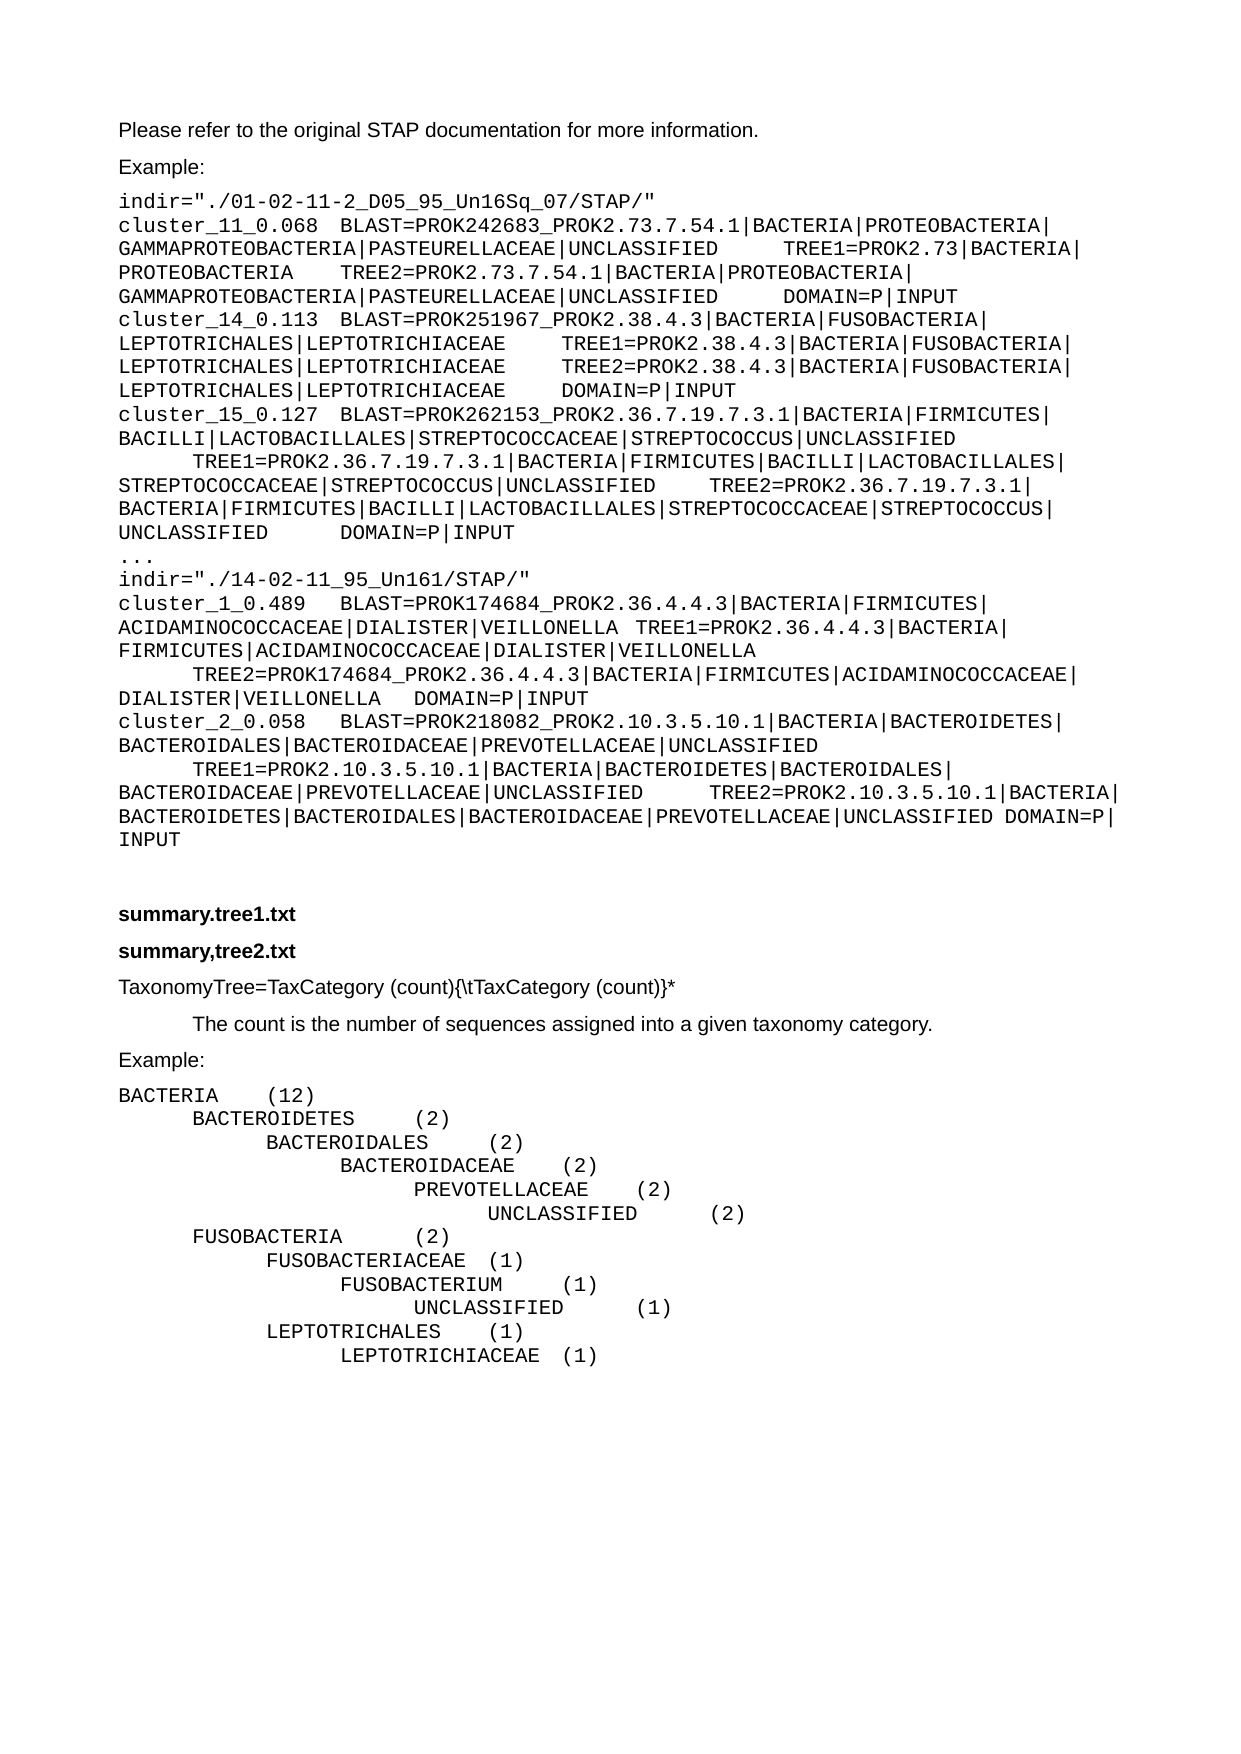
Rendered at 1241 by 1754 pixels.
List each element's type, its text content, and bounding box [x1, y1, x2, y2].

text Example: [118, 154, 1122, 178]
text summary,tree2.txt [118, 938, 1122, 962]
text summary.tree1.txt [118, 902, 1122, 926]
text TaxonomyTree=TaxCategory (count){\tTaxCategory (count)}* [118, 975, 1122, 999]
text indir="./01-02-11-2_D05_95_Un16Sq_07/STAP/" cluster_11_0.068 BLAST=PROK242683_PROK2.73.7.54.1|BACTERIA|PROTEOBACTERIA|GAMMAPROTEOBACTERIA|PASTEURELLACEAE|UNCLASSIFIED TREE1=PROK2.73|BACTERIA|PROTEOBACTERIA TREE2=PROK2.73.7.54.1|BACTERIA|PROTEOBACTERIA|GAMMAPROTEOBACTERIA|PASTEURELLACEAE|UNCLASSIFIED DOMAIN=P|INPUT cluster_14_0.113 BLAST=PROK251967_PROK2.38.4.3|BACTERIA|FUSOBACTERIA|LEPTOTRICHALES|LEPTOTRICHIACEAE TREE1=PROK2.38.4.3|BACTERIA|FUSOBACTERIA|LEPTOTRICHALES|LEPTOTRICHIACEAE TREE2=PROK2.38.4.3|BACTERIA|FUSOBACTERIA|LEPTOTRICHALES|LEPTOTRICHIACEAE DOMAIN=P|INPUT cluster_15_0.127 BLAST=PROK262153_PROK2.36.7.19.7.3.1|BACTERIA|FIRMICUTES|BACILLI|LACTOBACILLALES|STREPTOCOCCACEAE|STREPTOCOCCUS|UNCLASSIFIED TREE1=PROK2.36.7.19.7.3.1|BACTERIA|FIRMICUTES|BACILLI|LACTOBACILLALES|STREPTOCOCCACEAE|STREPTOCOCCUS|UNCLASSIFIED TREE2=PROK2.36.7.19.7.3.1|BACTERIA|FIRMICUTES|BACILLI|LACTOBACILLALES|STREPTOCOCCACEAE|STREPTOCOCCUS|UNCLASSIFIED DOMAIN=P|INPUT ... indir="./14-02-11_95_Un161/STAP/" cluster_1_0.489 BLAST=PROK174684_PROK2.36.4.4.3|BACTERIA|FIRMICUTES|ACIDAMINOCOCCACEAE|DIALISTER|VEILLONELLA TREE1=PROK2.36.4.4.3|BACTERIA|FIRMICUTES|ACIDAMINOCOCCACEAE|DIALISTER|VEILLONELLA TREE2=PROK174684_PROK2.36.4.4.3|BACTERIA|FIRMICUTES|ACIDAMINOCOCCACEAE|DIALISTER|VEILLONELLA DOMAIN=P|INPUT cluster_2_0.058 BLAST=PROK218082_PROK2.10.3.5.10.1|BACTERIA|BACTEROIDETES|BACTEROIDALES|BACTEROIDACEAE|PREVOTELLACEAE|UNCLASSIFIED TREE1=PROK2.10.3.5.10.1|BACTERIA|BACTEROIDETES|BACTEROIDALES|BACTEROIDACEAE|PREVOTELLACEAE|UNCLASSIFIED TREE2=PROK2.10.3.5.10.1|BACTERIA|BACTEROIDETES|BACTEROIDALES|BACTEROIDACEAE|PREVOTELLACEAE|UNCLASSIFIED DOMAIN=P|INPUT [118, 191, 1122, 853]
text Example: [118, 1048, 1122, 1072]
text BACTERIA (12) BACTEROIDETES (2) BACTEROIDALES (2) BACTEROIDACEAE (2) PREVOTELLACEAE (2) UNCLASSIFIED (2) FUSOBACTERIA (2) FUSOBACTERIACEAE (1) FUSOBACTERIUM (1) UNCLASSIFIED (1) LEPTOTRICHALES (1) LEPTOTRICHIACEAE (1) [118, 1084, 1122, 1368]
text The count is the number of sequences assigned into a given taxonomy category. [118, 1011, 1122, 1036]
text Please refer to the original STAP documentation for more information. [118, 118, 1122, 142]
